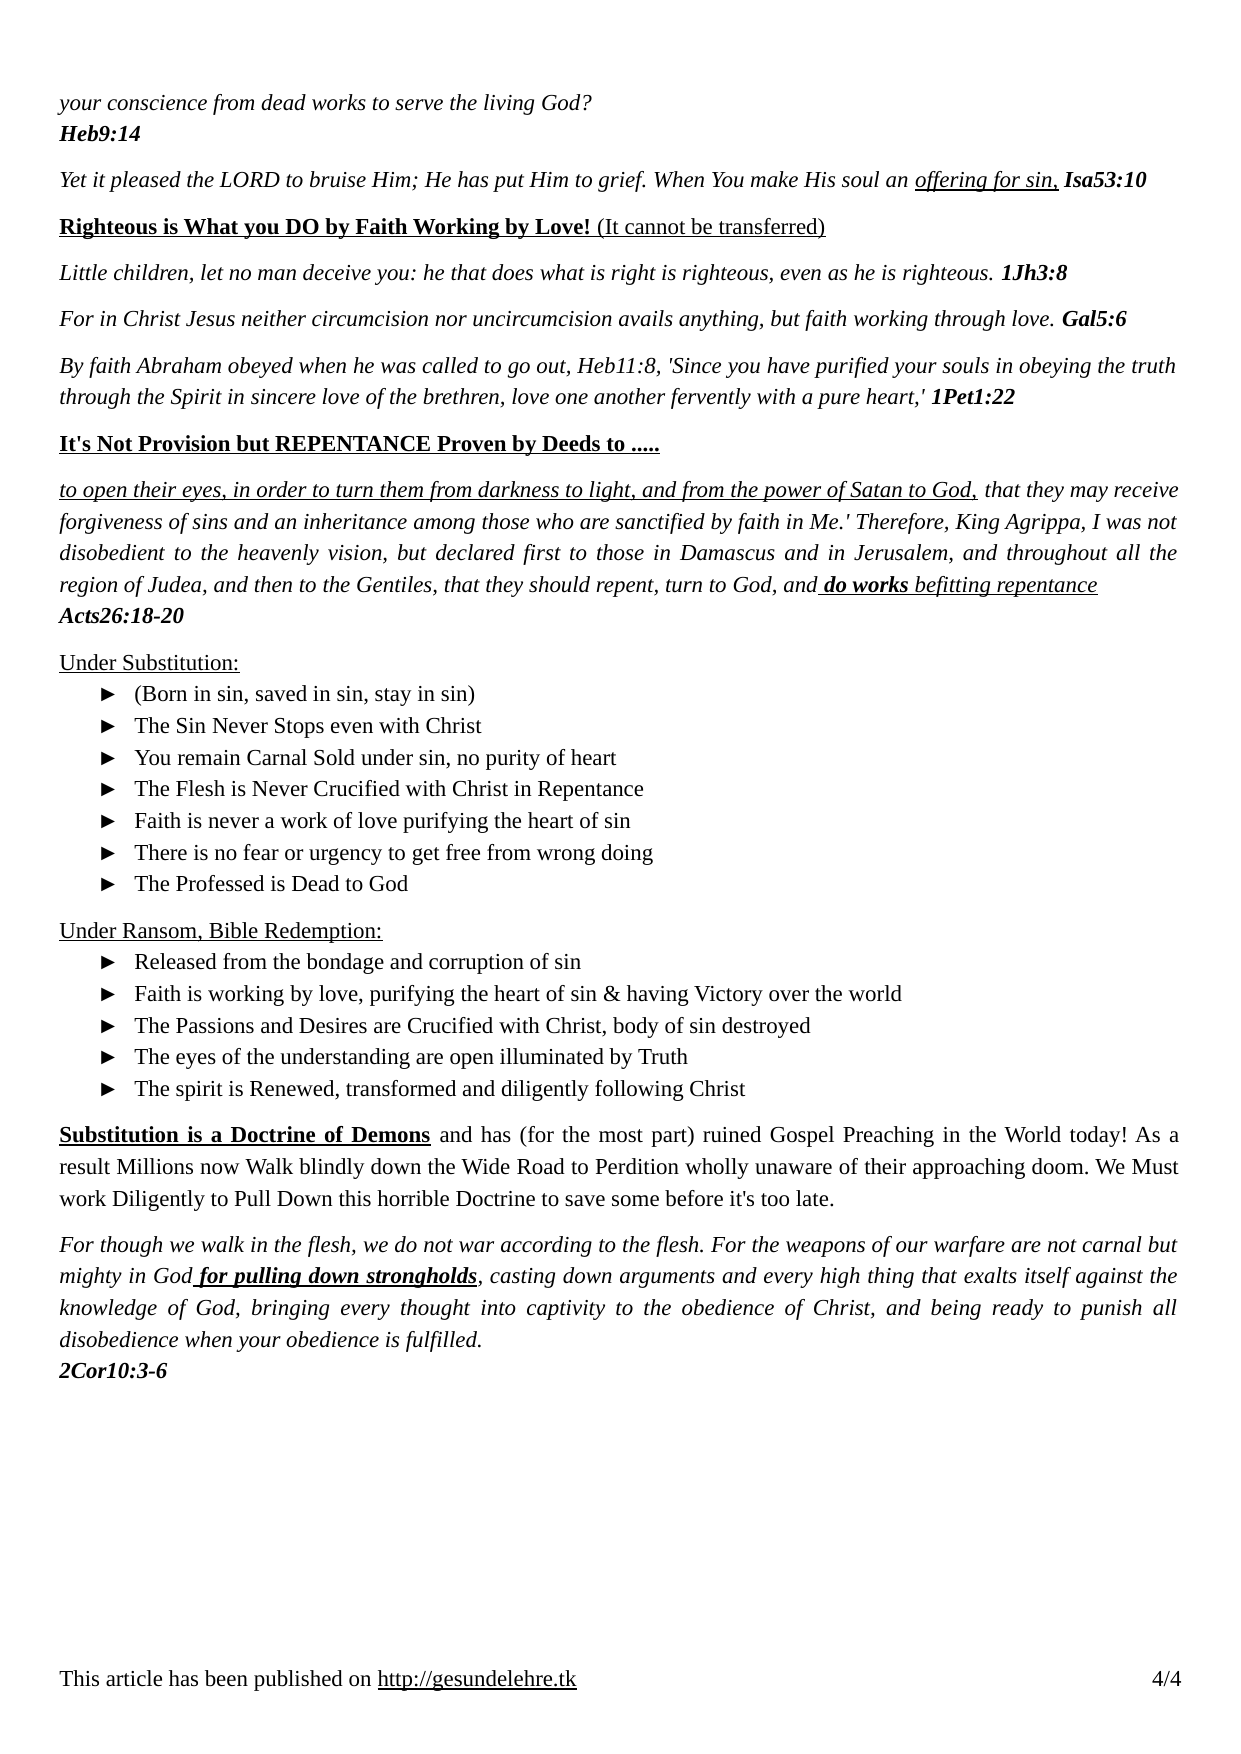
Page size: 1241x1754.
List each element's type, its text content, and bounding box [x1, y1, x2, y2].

list The Passions and Desires are Crucified with Christ, body of sin destroyed [97, 1012, 1181, 1038]
text Substitution is a Doctrine of Demons and has (for the most part) ruined Gospel Preaching in the World today! As a result Millions now Walk blindly down the Wide Road to Perdition wholly unaware of their approaching doom. We Must work Diligently to Pull Down this horrible Doctrine to save some before it's too late. [59, 1121, 1181, 1211]
text 2Cor10:3-6 [59, 1357, 1181, 1383]
text Heb9:14 [59, 120, 1181, 146]
list The eyes of the understanding are open illuminated by Truth [97, 1043, 1181, 1070]
text Yet it pleased the LORD to bruise Him; He has put Him to grief. When You make His soul an offering for sin, Isa53:10 [59, 166, 1181, 193]
text For in Christ Jesus neither circumcision nor uncircumcision avails anything, but faith working through love. Gal5:6 [59, 306, 1181, 332]
text Righteous is What you DO by Faith Working by Love! (It cannot be transferred) [59, 213, 1181, 239]
list There is no fear or urgency to get free from wrong doing [97, 839, 1181, 865]
list Released from the bondage and corruption of sin [97, 948, 1181, 975]
list Faith is never a work of love purifying the heart of sin [97, 807, 1181, 833]
list (Born in sin, saved in sin, stay in sin) [97, 680, 1181, 707]
text Under Substitution: [59, 649, 1181, 675]
text Little children, let no man deceive you: he that does what is right is righteous, even as he is righteous. 1Jh3:8 [59, 259, 1181, 286]
text For though we walk in the flesh, we do not war according to the flesh. For the weapons of our warfare are not carnal but mighty in God for pulling down strongholds, casting down arguments and every high thing that exalts itself against the knowledge of God, bringing every thought into captivity to the obedience of Christ, and being ready to punish all disobedience when your obedience is fulfilled. [59, 1231, 1181, 1352]
text Under Ransom, Bible Redemption: [59, 917, 1181, 943]
list The Flesh is Never Crucified with Christ in Repentance [97, 775, 1181, 802]
list The Sin Never Stops even with Christ [97, 712, 1181, 738]
text Acts26:18-20 [59, 602, 1181, 629]
text to open their eyes, in order to turn them from darkness to light, and from the power of Satan to God, that they may receive forgiveness of sins and an inheritance among those who are sanctified by faith in Me.' Therefore, King Agrippa, I was not disobedient to the heavenly vision, but declared first to those in Damascus and in Jerusalem, and throughout all the region of Judea, and then to the Gentiles, that they should repent, turn to God, and do works befitting repentance [59, 476, 1181, 597]
text By faith Abraham obeyed when he was called to go out, Heb11:8, 'Since you have purified your souls in obeying the truth through the Spirit in sincere love of the brethren, love one another fervently with a pure heart,' 1Pet1:22 [59, 352, 1181, 410]
list You remain Carnal Sold under sin, no purity of heart [97, 744, 1181, 770]
list The spirit is Renewed, transformed and diligently following Christ [97, 1075, 1181, 1101]
list Faith is working by love, purifying the heart of sin & having Victory over the world [97, 980, 1181, 1006]
list The Professed is Dead to God [97, 870, 1181, 897]
text your conscience from dead works to serve the living God? [59, 88, 1181, 115]
text It's Not Provision but REPENTANCE Proven by Deeds to ..... [59, 430, 1181, 456]
